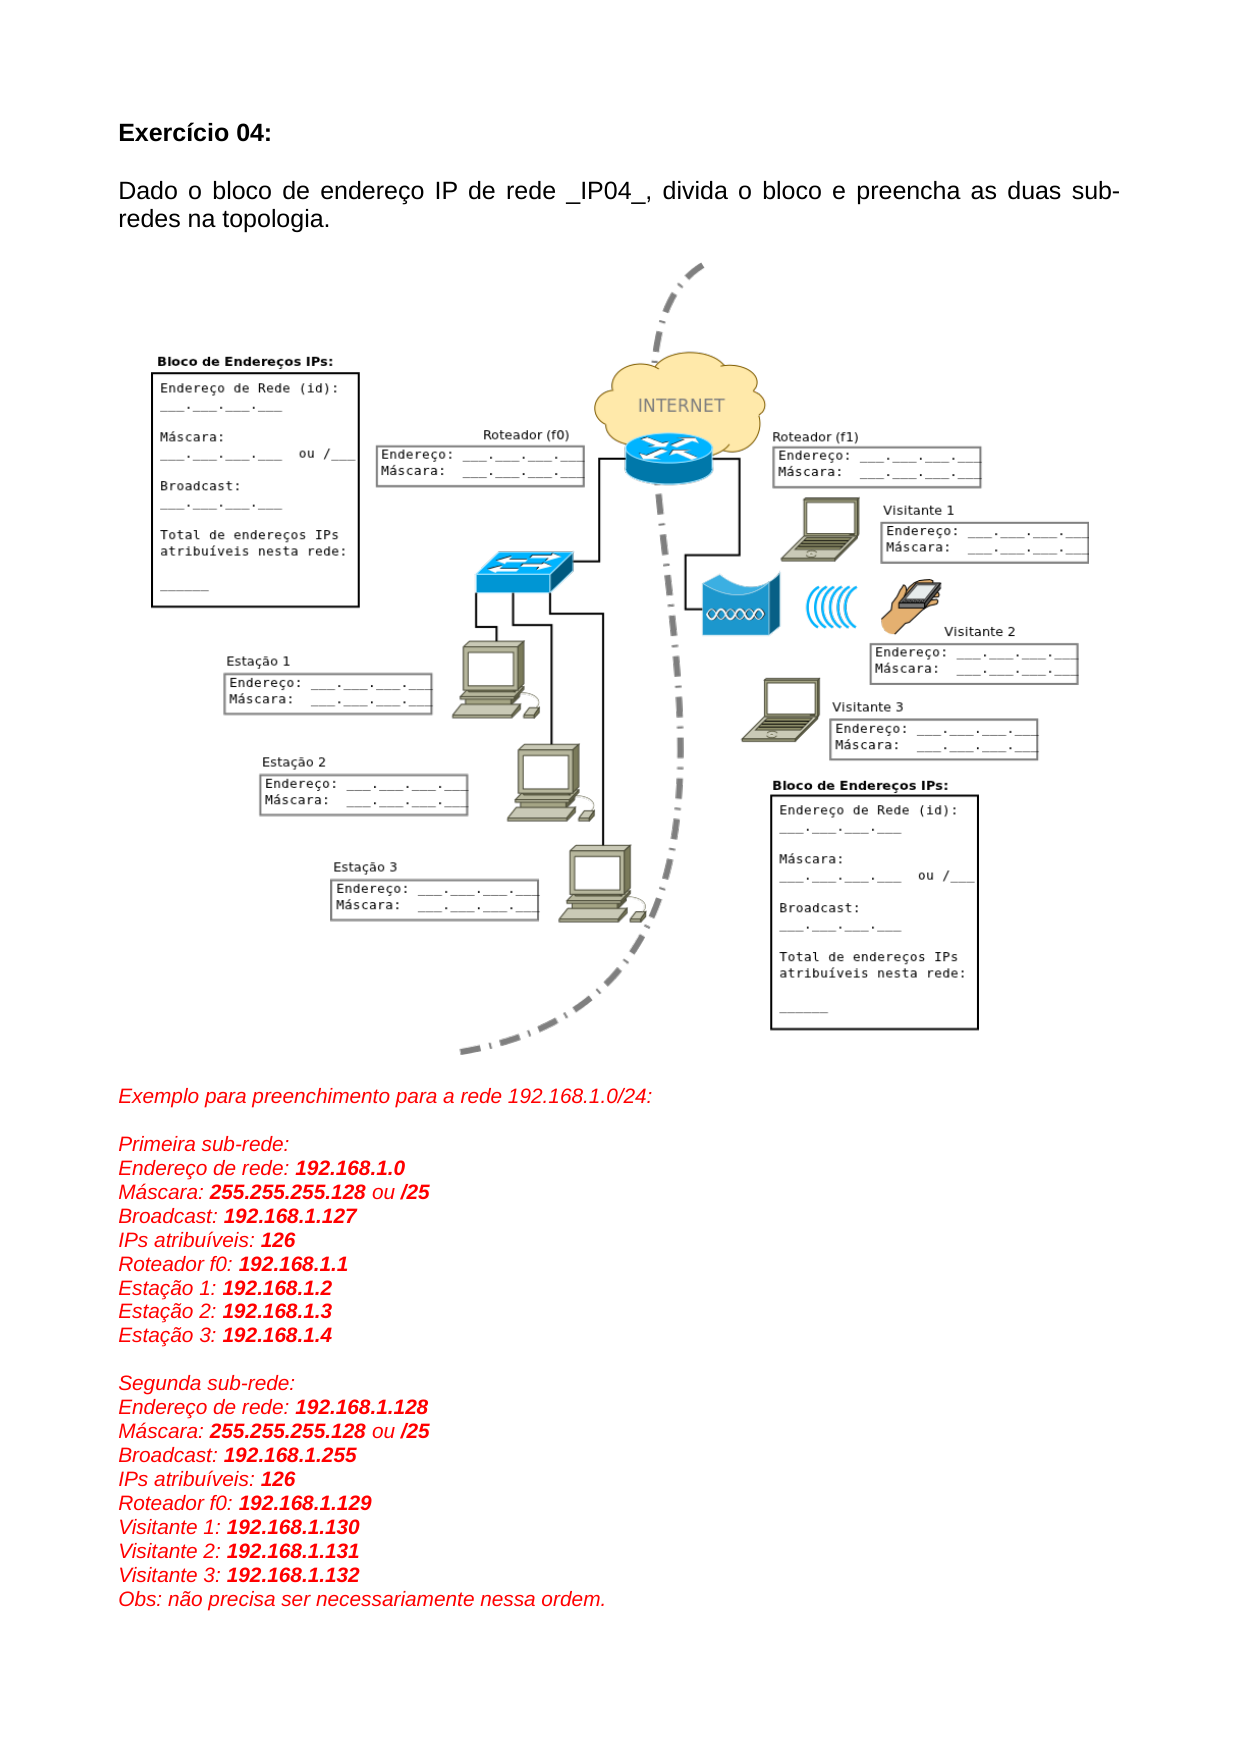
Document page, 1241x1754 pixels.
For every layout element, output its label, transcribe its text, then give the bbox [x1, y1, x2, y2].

text Estação 2: 192.168.1.3 [118, 1299, 1122, 1323]
text Broadcast: 192.168.1.255 [118, 1443, 1122, 1467]
text Endereço de rede: 192.168.1.128 [118, 1395, 1122, 1419]
text IPs atribuíveis: 126 [118, 1467, 1122, 1491]
text Máscara: 255.255.255.128 ou /25 [118, 1419, 1122, 1443]
text Obs: não precisa ser necessariamente nessa ordem. [118, 1587, 1122, 1611]
text Primeira sub-rede: [118, 1132, 1122, 1156]
text Dado o bloco de endereço IP de rede _IP04_, divida o bloco e preencha as duas sub-redes na topologia. [118, 176, 1122, 233]
text Exercício 04: [118, 118, 1122, 147]
text Exemplo para preenchimento para a rede 192.168.1.0/24: [118, 1084, 1122, 1108]
text Visitante 2: 192.168.1.131 [118, 1539, 1122, 1563]
text Visitante 1: 192.168.1.130 [118, 1515, 1122, 1539]
text Roteador f0: 192.168.1.129 [118, 1491, 1122, 1515]
text Endereço de rede: 192.168.1.0 [118, 1156, 1122, 1179]
text Estação 1: 192.168.1.2 [118, 1275, 1122, 1299]
text Estação 3: 192.168.1.4 [118, 1323, 1122, 1347]
text Roteador f0: 192.168.1.1 [118, 1251, 1122, 1275]
text Broadcast: 192.168.1.127 [118, 1203, 1122, 1227]
text IPs atribuíveis: 126 [118, 1227, 1122, 1251]
text Visitante 3: 192.168.1.132 [118, 1563, 1122, 1587]
text Segunda sub-rede: [118, 1371, 1122, 1395]
picture [151, 261, 1089, 1055]
text Máscara: 255.255.255.128 ou /25 [118, 1179, 1122, 1203]
